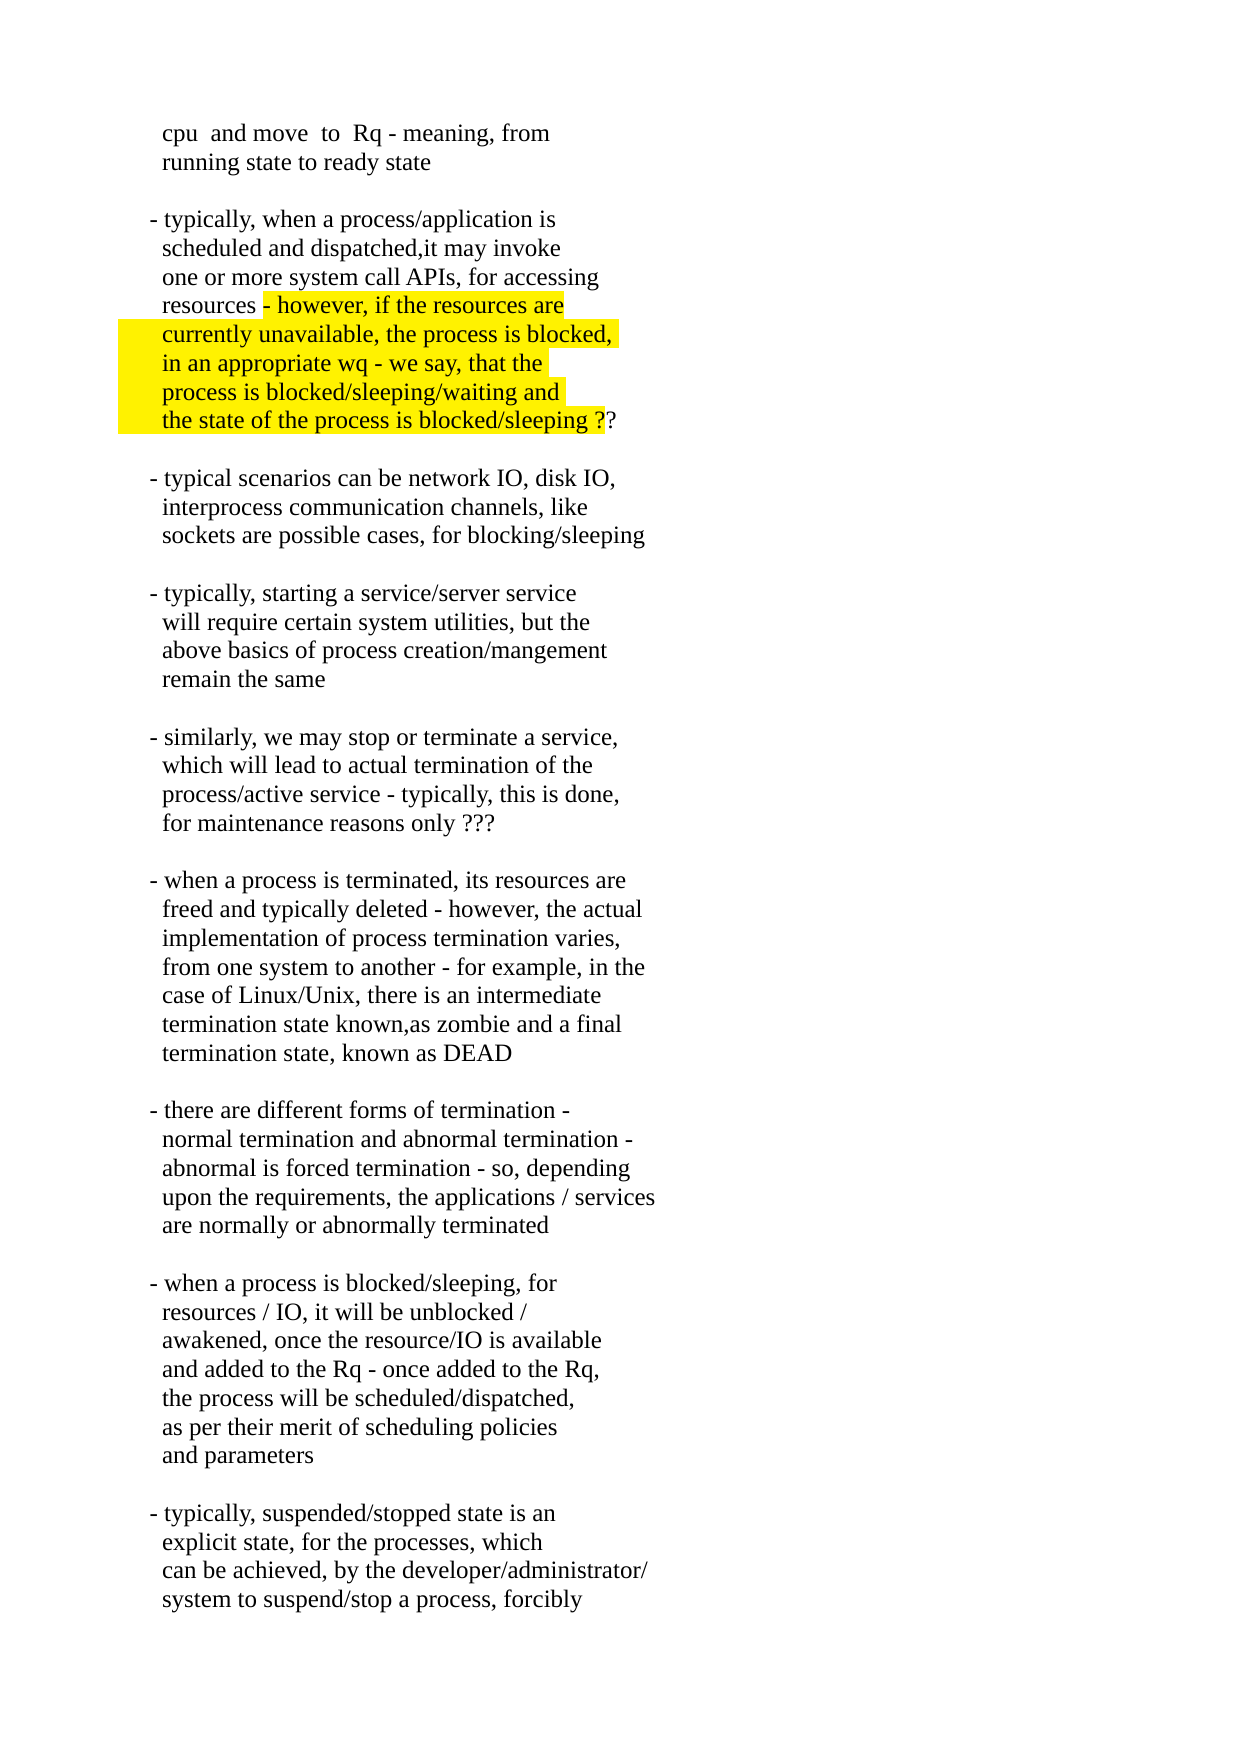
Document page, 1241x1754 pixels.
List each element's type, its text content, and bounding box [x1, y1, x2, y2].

text one or more system call APIs, for accessing [118, 262, 1122, 291]
text from one system to another - for example, in the [118, 952, 1122, 981]
text process/active service - typically, this is done, [118, 779, 1122, 808]
text running state to ready state [118, 147, 1122, 176]
text cpu and move to Rq - meaning, from [118, 118, 1122, 147]
text remain the same [118, 664, 1122, 693]
text are normally or abnormally terminated [118, 1211, 1122, 1239]
text can be achieved, by the developer/administrator/ [118, 1556, 1122, 1584]
text the state of the process is blocked/sleeping ?? [118, 406, 1122, 434]
text explicit state, for the processes, which [118, 1527, 1122, 1556]
text above basics of process creation/mangement [118, 636, 1122, 664]
text awakened, once the resource/IO is available [118, 1326, 1122, 1354]
text scheduled and dispatched,it may invoke [118, 233, 1122, 262]
text in an appropriate wq - we say, that the [118, 348, 1122, 377]
text - typically, starting a service/server service [118, 578, 1122, 607]
text normal termination and abnormal termination - [118, 1124, 1122, 1153]
text resources - however, if the resources are [118, 291, 1122, 319]
text as per their merit of scheduling policies [118, 1412, 1122, 1441]
text for maintenance reasons only ??? [118, 808, 1122, 837]
text and added to the Rq - once added to the Rq, [118, 1354, 1122, 1383]
text system to suspend/stop a process, forcibly [118, 1584, 1122, 1613]
text implementation of process termination varies, [118, 923, 1122, 952]
text - similarly, we may stop or terminate a service, [118, 722, 1122, 751]
text - there are different forms of termination - [118, 1096, 1122, 1124]
text abnormal is forced termination - so, depending [118, 1153, 1122, 1182]
text resources / IO, it will be unblocked / [118, 1297, 1122, 1326]
text process is blocked/sleeping/waiting and [118, 377, 1122, 406]
text - when a process is terminated, its resources are [118, 866, 1122, 894]
text the process will be scheduled/dispatched, [118, 1383, 1122, 1412]
text - typical scenarios can be network IO, disk IO, [118, 463, 1122, 492]
text case of Linux/Unix, there is an intermediate [118, 981, 1122, 1009]
text sockets are possible cases, for blocking/sleeping [118, 521, 1122, 549]
text upon the requirements, the applications / services [118, 1182, 1122, 1211]
text which will lead to actual termination of the [118, 751, 1122, 779]
text interprocess communication channels, like [118, 492, 1122, 521]
text - typically, when a process/application is [118, 204, 1122, 233]
text and parameters [118, 1441, 1122, 1469]
text termination state known,as zombie and a final [118, 1009, 1122, 1038]
text will require certain system utilities, but the [118, 607, 1122, 636]
text - typically, suspended/stopped state is an [118, 1498, 1122, 1527]
text freed and typically deleted - however, the actual [118, 894, 1122, 923]
text - when a process is blocked/sleeping, for [118, 1268, 1122, 1297]
text currently unavailable, the process is blocked, [118, 319, 1122, 348]
text termination state, known as DEAD [118, 1038, 1122, 1067]
